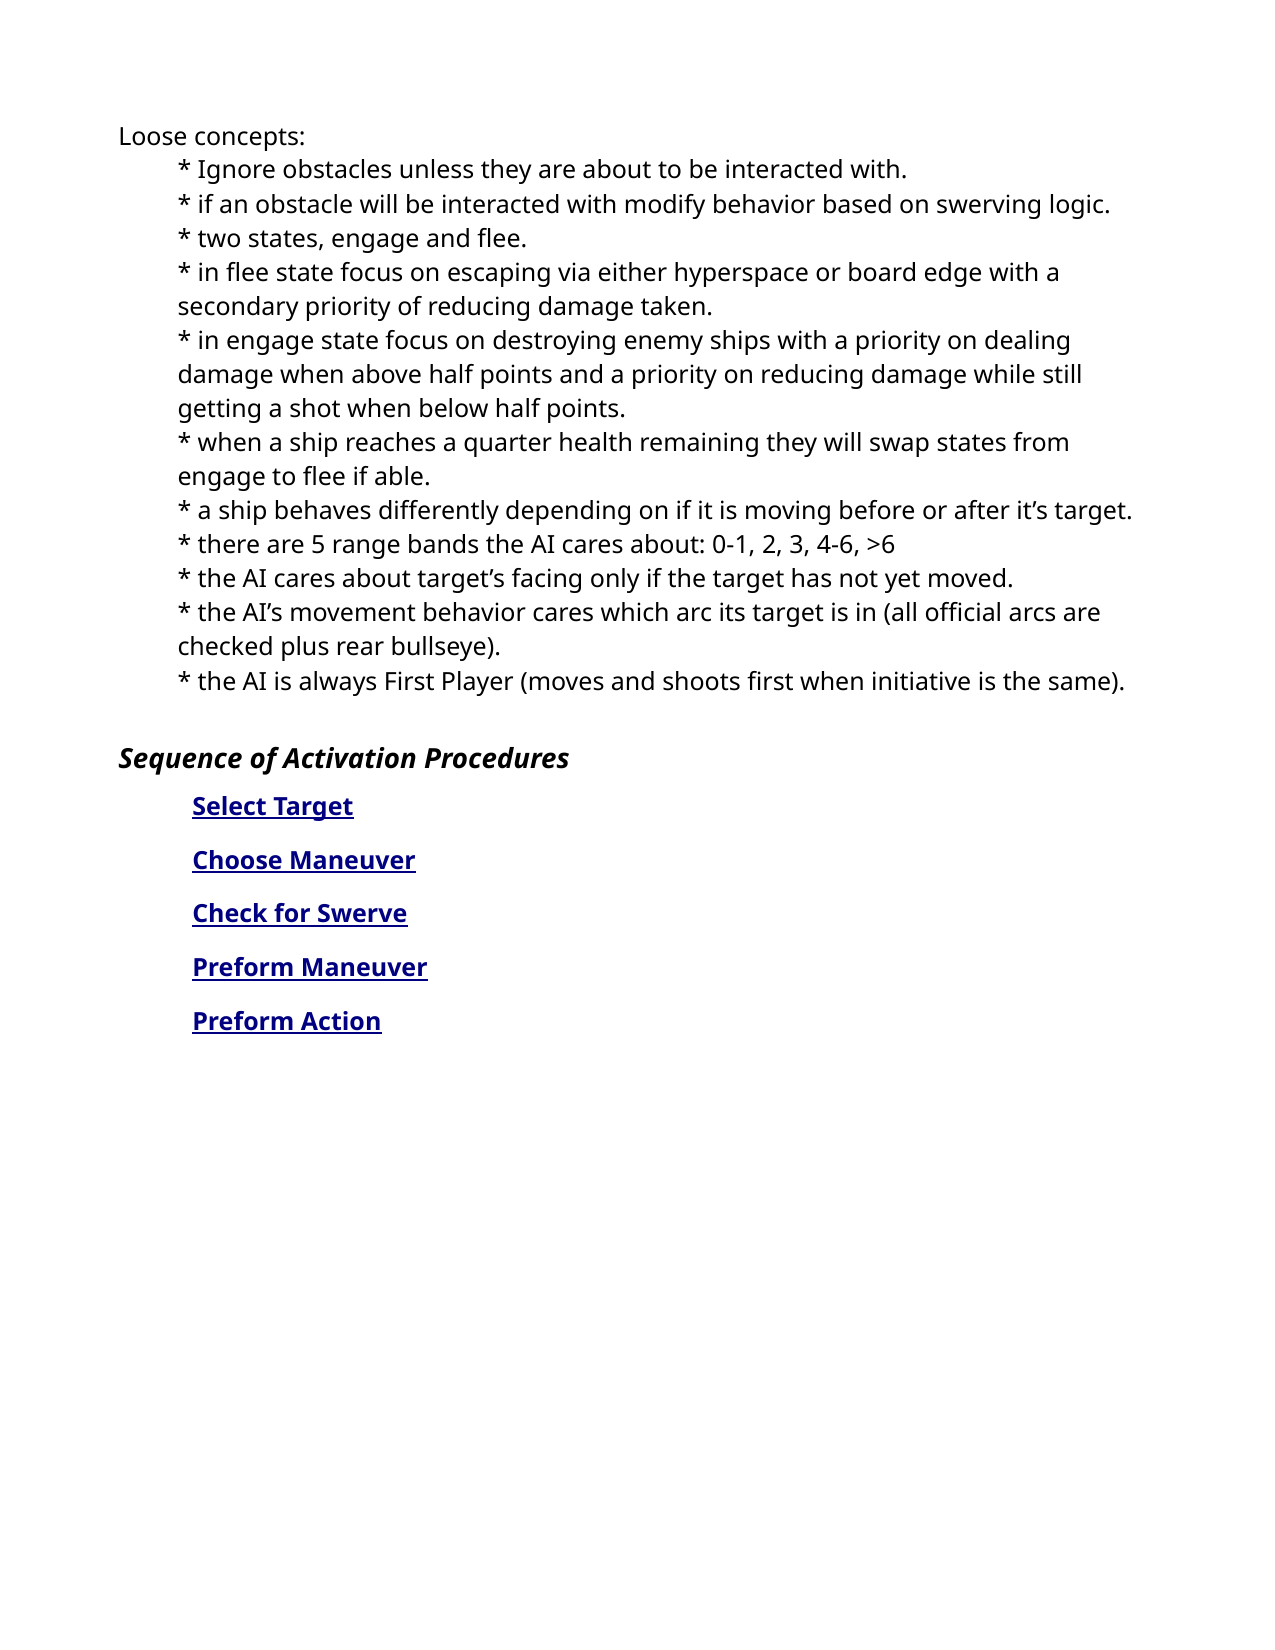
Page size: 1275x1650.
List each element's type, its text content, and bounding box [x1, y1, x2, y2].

list * the AI is always First Player (moves and shoots first when initiative is the same). [177, 663, 1157, 697]
list * in flee state focus on escaping via either hyperspace or board edge with a secondary priority of reducing damage taken. [177, 254, 1157, 322]
list * two states, engage and flee. [177, 220, 1157, 254]
text Select Target [118, 789, 1157, 823]
list * a ship behaves differently depending on if it is moving before or after it’s target. [177, 493, 1157, 527]
text Preform Maneuver [118, 950, 1157, 984]
subtitle Sequence of Activation Procedures [118, 738, 1157, 776]
subtitle Loose concepts: [118, 118, 1157, 152]
text Preform Action [118, 1004, 1157, 1038]
list * the AI’s movement behavior cares which arc its target is in (all official arcs are checked plus rear bullseye). [177, 595, 1157, 663]
list * the AI cares about target’s facing only if the target has not yet moved. [177, 561, 1157, 595]
text Choose Maneuver [118, 842, 1157, 876]
text Check for Swerve [118, 896, 1157, 930]
list * if an obstacle will be interacted with modify behavior based on swerving logic. [177, 186, 1157, 220]
list * there are 5 range bands the AI cares about: 0-1, 2, 3, 4-6, >6 [177, 527, 1157, 561]
list * in engage state focus on destroying enemy ships with a priority on dealing damage when above half points and a priority on reducing damage while still getting a shot when below half points. * when a ship reaches a quarter health remaining they will swap states from engage to flee if able. [177, 322, 1157, 493]
list * Ignore obstacles unless they are about to be interacted with. [177, 152, 1157, 186]
